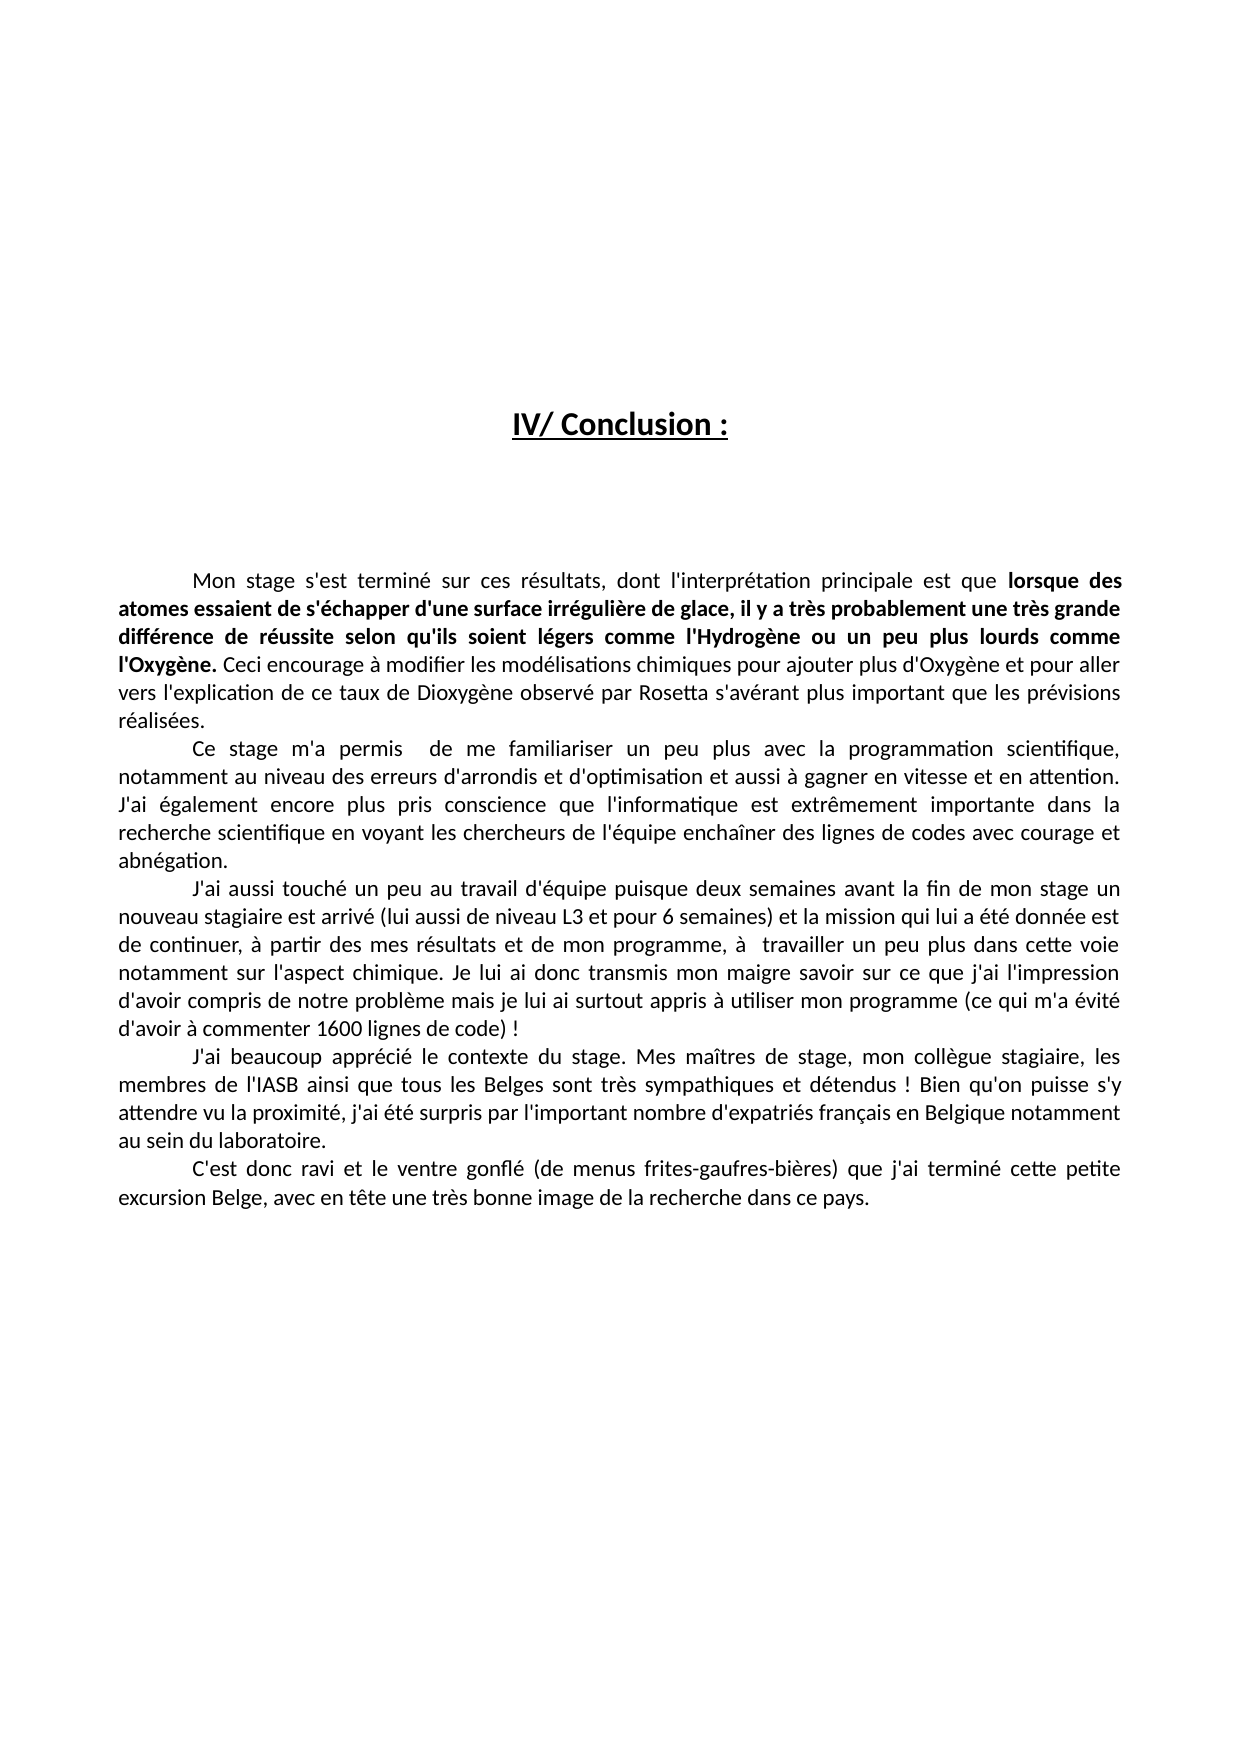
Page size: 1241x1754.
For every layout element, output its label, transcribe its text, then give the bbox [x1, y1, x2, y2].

text IV/ Conclusion : [118, 403, 1122, 444]
text C'est donc ravi et le ventre gonflé (de menus frites-gaufres-bières) que j'ai terminé cette petite excursion Belge, avec en tête une très bonne image de la recherche dans ce pays. [118, 1154, 1122, 1211]
text Mon stage s'est terminé sur ces résultats, dont l'interprétation principale est que lorsque des atomes essaient de s'échapper d'une surface irrégulière de glace, il y a très probablement une très grande différence de réussite selon qu'ils soient légers comme l'Hydrogène ou un peu plus lourds comme l'Oxygène. Ceci encourage à modifier les modélisations chimiques pour ajouter plus d'Oxygène et pour aller vers l'explication de ce taux de Dioxygène observé par Rosetta s'avérant plus important que les prévisions réalisées. [118, 566, 1122, 734]
text J'ai beaucoup apprécié le contexte du stage. Mes maîtres de stage, mon collègue stagiaire, les membres de l'IASB ainsi que tous les Belges sont très sympathiques et détendus ! Bien qu'on puisse s'y attendre vu la proximité, j'ai été surpris par l'important nombre d'expatriés français en Belgique notamment au sein du laboratoire. [118, 1042, 1122, 1154]
text Ce stage m'a permis de me familiariser un peu plus avec la programmation scientifique, notamment au niveau des erreurs d'arrondis et d'optimisation et aussi à gagner en vitesse et en attention. J'ai également encore plus pris conscience que l'informatique est extrêmement importante dans la recherche scientifique en voyant les chercheurs de l'équipe enchaîner des lignes de codes avec courage et abnégation. [118, 734, 1122, 874]
text J'ai aussi touché un peu au travail d'équipe puisque deux semaines avant la fin de mon stage un nouveau stagiaire est arrivé (lui aussi de niveau L3 et pour 6 semaines) et la mission qui lui a été donnée est de continuer, à partir des mes résultats et de mon programme, à travailler un peu plus dans cette voie notamment sur l'aspect chimique. Je lui ai donc transmis mon maigre savoir sur ce que j'ai l'impression d'avoir compris de notre problème mais je lui ai surtout appris à utiliser mon programme (ce qui m'a évité d'avoir à commenter 1600 lignes de code) ! [118, 874, 1122, 1042]
